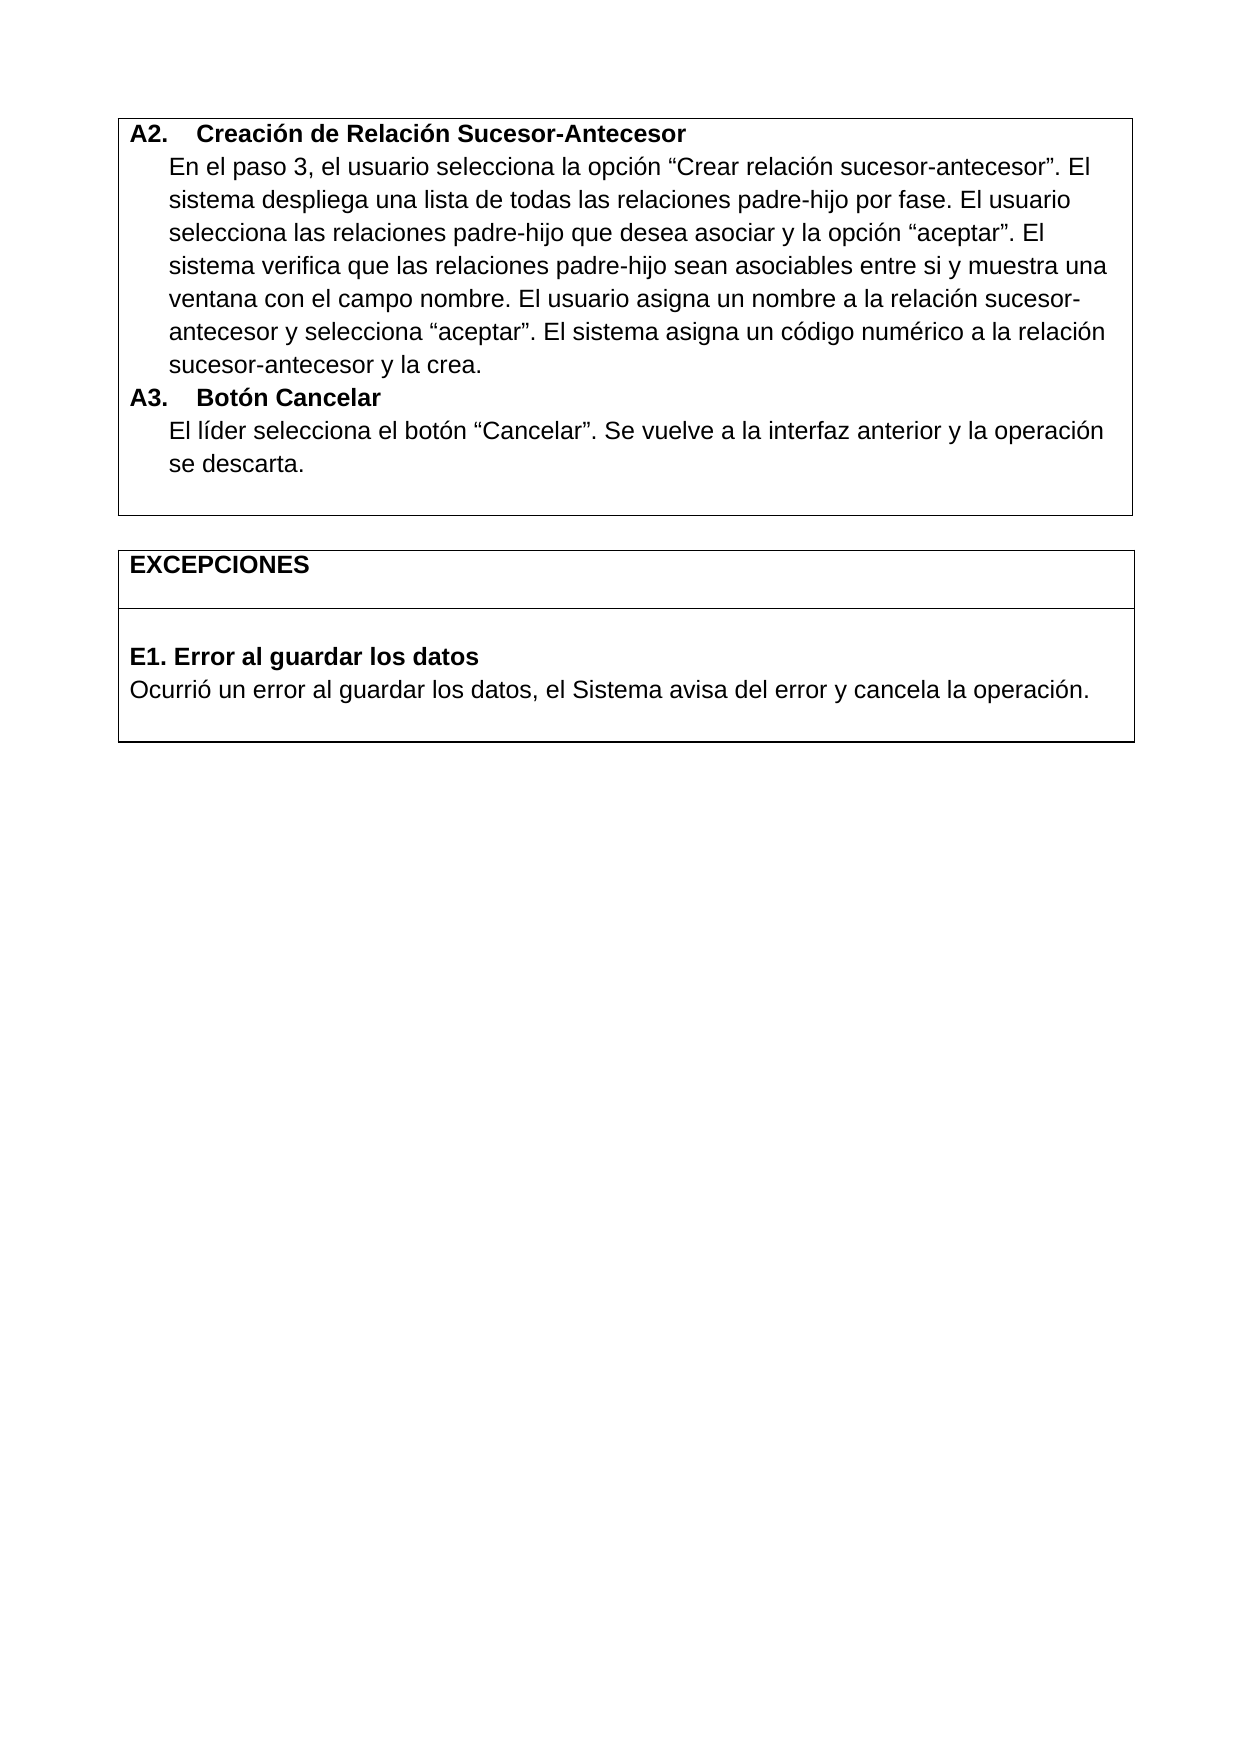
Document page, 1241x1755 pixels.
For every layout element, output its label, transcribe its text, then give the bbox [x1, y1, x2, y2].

table_header A2. Creación de Relación Sucesor-Antecesor En el paso 3, el usuario selecciona la opción “Crear relación sucesor-antecesor”. El sistema despliega una lista de todas las relaciones padre-hijo por fase. El usuario selecciona las relaciones padre-hijo que desea asociar y la opción “aceptar”. El sistema verifica que las relaciones padre-hijo sean asociables entre si y muestra una ventana con el campo nombre. El usuario asigna un nombre a la relación sucesor-antecesor y selecciona “aceptar”. El sistema asigna un código numérico a la relación sucesor-antecesor y la crea. A3. Botón Cancelar El líder selecciona el botón “Cancelar”. Se vuelve a la interfaz anterior y la operación se descarta. [119, 119, 1132, 515]
table_cell E1. Error al guardar los datos Ocurrió un error al guardar los datos, el Sistema avisa del error y cancela la operación. [119, 609, 1134, 741]
table_header EXCEPCIONES [119, 551, 1134, 608]
